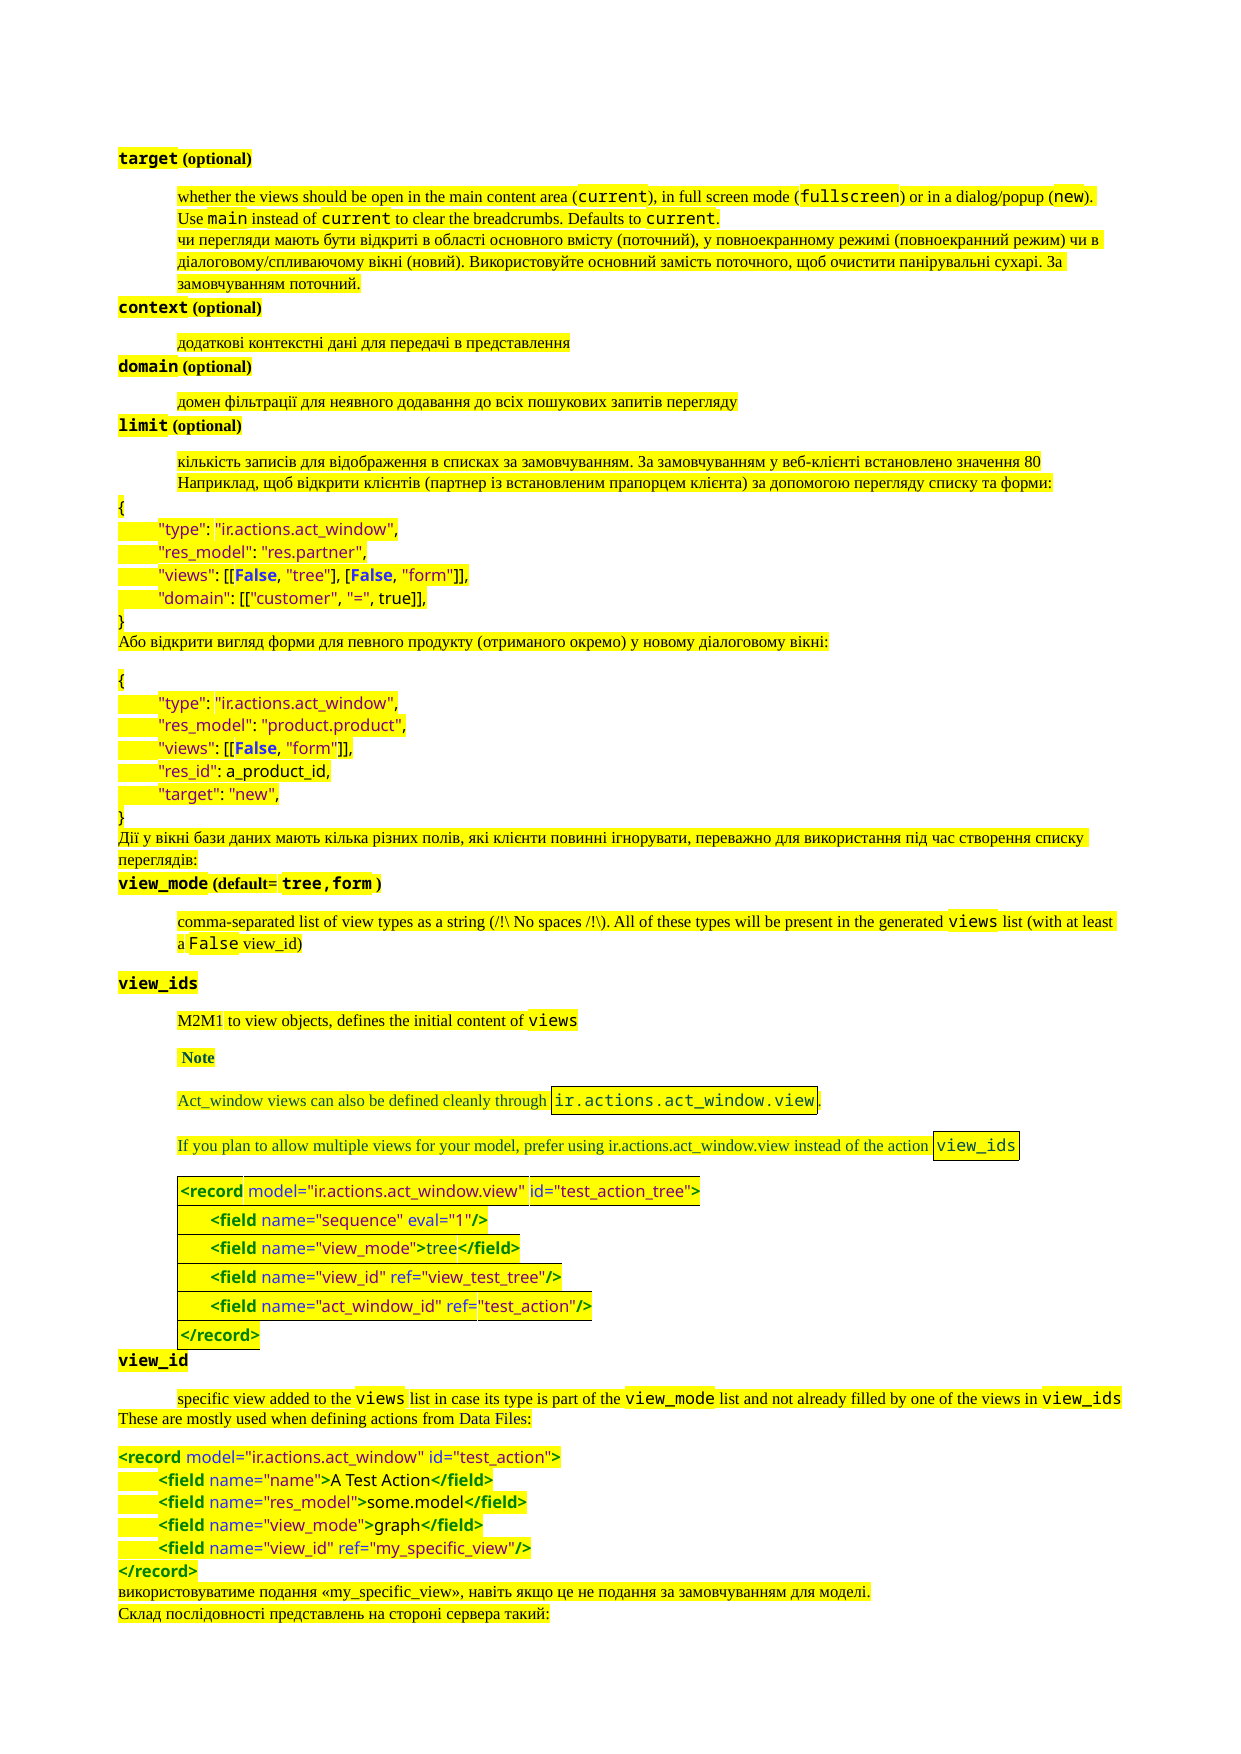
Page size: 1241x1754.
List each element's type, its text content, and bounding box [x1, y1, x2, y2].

text <field name="sequence" eval="1"/> [178, 1205, 1122, 1234]
text Або відкрити вигляд форми для певного продукту (отриманого окремо) у новому діалоговому вікні: [118, 632, 1122, 651]
text додаткові контекстні дані для передачі в представлення [177, 333, 1122, 352]
subtitle domain (optional) [118, 355, 1122, 377]
list M2M1 to view objects, defines the initial content of views [177, 1009, 1122, 1031]
text <field name="view_id" ref="view_test_tree"/> [178, 1263, 1122, 1291]
text <field name="view_mode">graph</field> [118, 1514, 1122, 1537]
list comma-separated list of view types as a string (/!\ No spaces /!\). All of these types will be present in the generated views list (with at least a False view_id) [177, 909, 1122, 955]
text кількість записів для відображення в списках за замовчуванням. За замовчуванням у веб-клієнті встановлено значення 80 Наприклад, щоб відкрити клієнтів (партнер із встановленим прапорцем клієнта) за допомогою перегляду списку та форми: [177, 451, 1122, 492]
text "target": "new", [118, 782, 1122, 805]
list ir.actions.act_window.view [552, 1087, 817, 1114]
text "type": "ir.actions.act_window", [118, 518, 1122, 541]
subtitle view_mode (default= tree,form ) [118, 872, 1122, 895]
text } [118, 609, 1122, 632]
text "type": "ir.actions.act_window", [118, 691, 1122, 714]
text <field name="act_window_id" ref="test_action"/> [178, 1291, 1122, 1320]
text "res_model": "product.product", [118, 714, 1122, 737]
text { [118, 495, 1122, 518]
text } [118, 805, 1122, 828]
text Note [177, 1048, 1122, 1067]
text <field name="view_mode">tree</field> [178, 1234, 1122, 1263]
text </record> [118, 1559, 1122, 1582]
text <record model="ir.actions.act_window.view" id="test_action_tree"> [178, 1176, 1122, 1205]
text "res_id": a_product_id, [118, 760, 1122, 782]
list . [818, 1086, 1122, 1114]
list If you plan to allow multiple views for your model, prefer using ir.actions.act_window.view instead of the action [177, 1131, 933, 1160]
text "domain": [["customer", "=", true]], [118, 586, 1122, 609]
list Act_window views can also be defined cleanly through [177, 1086, 551, 1114]
text <record model="ir.actions.act_window" id="test_action"> [118, 1446, 1122, 1468]
text використовуватиме подання «my_specific_view», навіть якщо це не подання за замовчуванням для моделі. Склад послідовності представлень на стороні сервера такий: [118, 1582, 1122, 1623]
text <field name="res_model">some.model</field> [118, 1491, 1122, 1514]
subtitle context (optional) [118, 296, 1122, 318]
text <field name="view_id" ref="my_specific_view"/> [118, 1537, 1122, 1559]
text <field name="name">A Test Action</field> [118, 1468, 1122, 1491]
subtitle target (optional) [118, 147, 1122, 169]
text { [118, 668, 1122, 691]
text </record> [178, 1320, 1122, 1349]
list whether the views should be open in the main content area (current), in full screen mode (fullscreen) or in a dialog/popup (new). Use main instead of current to clear the breadcrumbs. Defaults to current. [177, 184, 1122, 229]
text домен фільтрації для неявного додавання до всіх пошукових запитів перегляду [177, 392, 1122, 411]
list specific view added to the views list in case its type is part of the view_mode list and not already filled by one of the views in view_ids [177, 1386, 1122, 1409]
list view_ids [934, 1132, 1019, 1160]
text "views": [[False, "form"]], [118, 737, 1122, 760]
subtitle limit (optional) [118, 414, 1122, 437]
text "views": [[False, "tree"], [False, "form"]], [118, 564, 1122, 586]
text These are mostly used when defining actions from Data Files: [118, 1409, 1122, 1428]
list [1020, 1131, 1122, 1160]
text чи перегляди мають бути відкриті в області основного вмісту (поточний), у повноекранному режимі (повноекранний режим) чи в діалоговому/спливаючому вікні (новий). Використовуйте основний замість поточного, щоб очистити панірувальні сухарі. За замовчуванням поточний. [177, 229, 1122, 293]
text "res_model": "res.partner", [118, 541, 1122, 564]
subtitle view_ids [118, 971, 1122, 994]
subtitle view_id [118, 1349, 1122, 1372]
text Дії у вікні бази даних мають кілька різних полів, які клієнти повинні ігнорувати, переважно для використання під час створення списку переглядів: [118, 828, 1122, 869]
